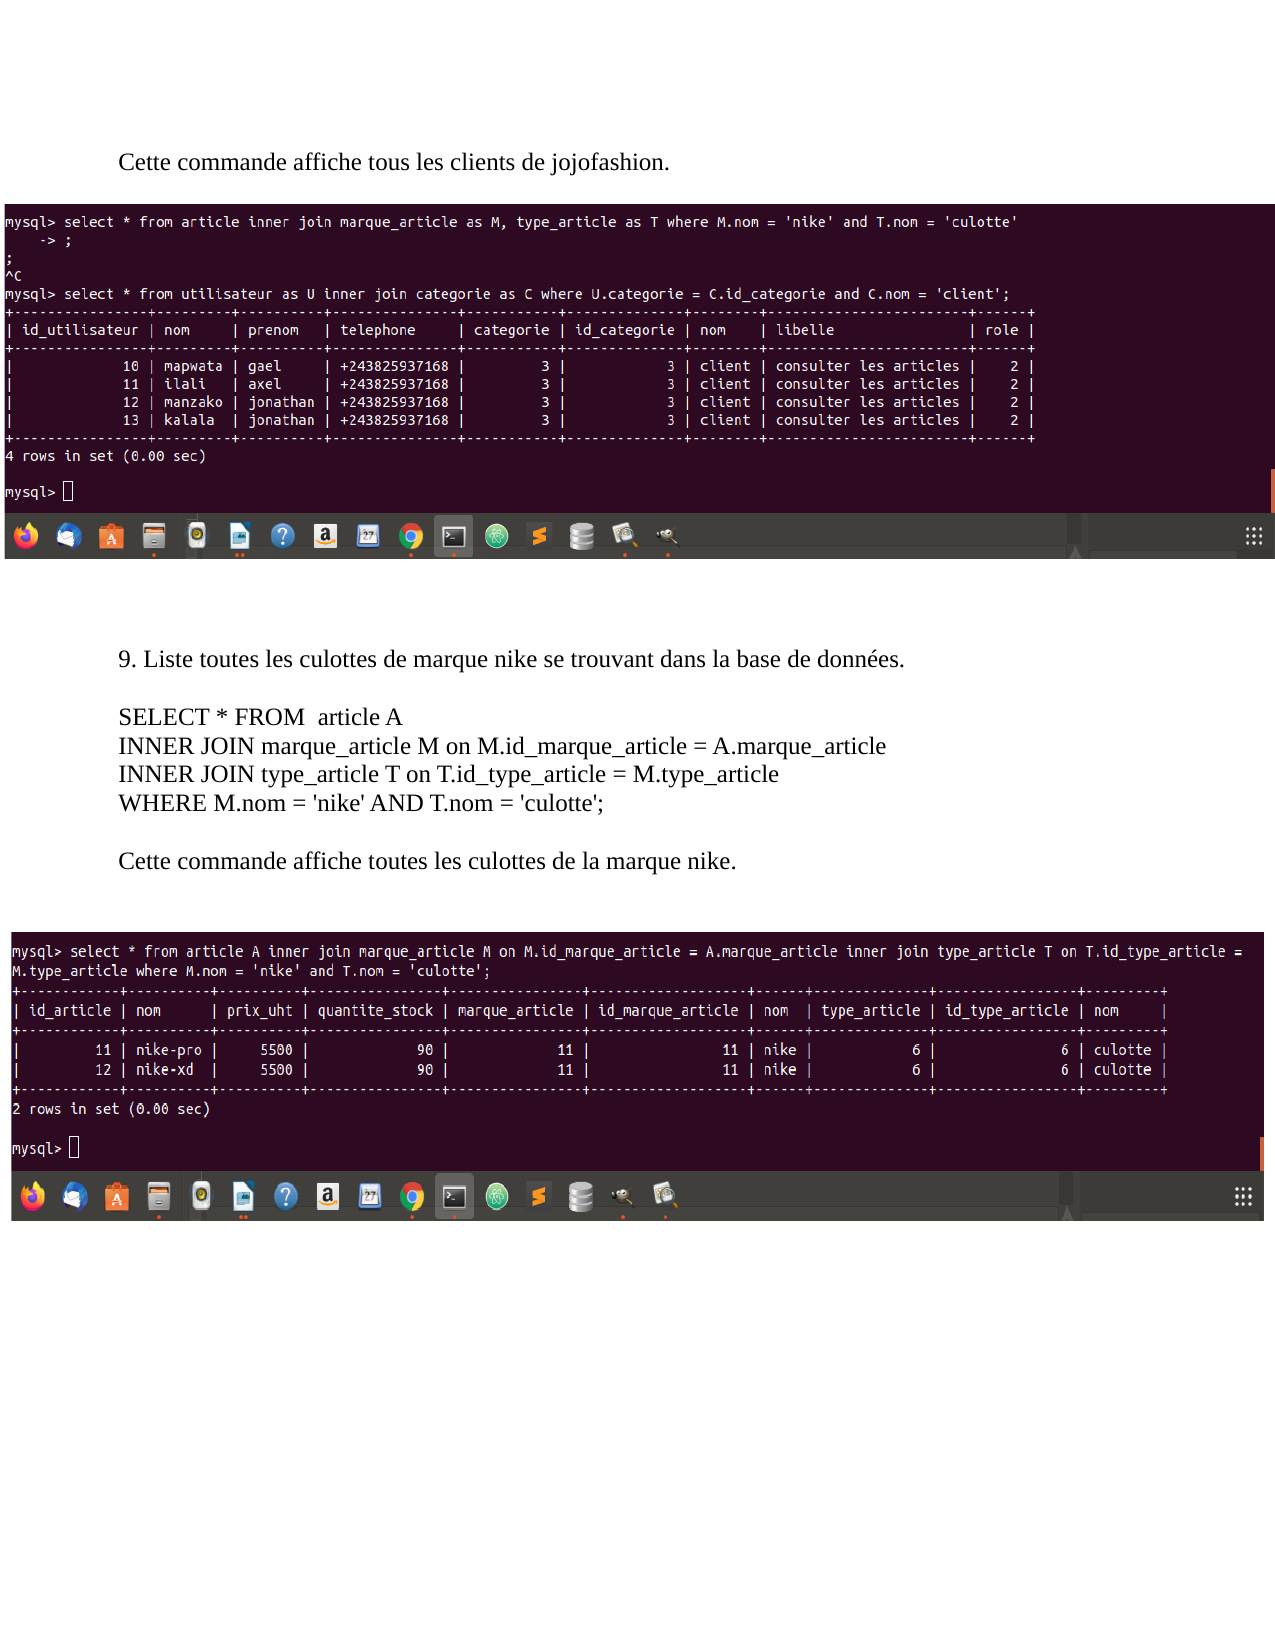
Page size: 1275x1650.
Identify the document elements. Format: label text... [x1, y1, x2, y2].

text INNER JOIN type_article T on T.id_type_article = M.type_article [118, 759, 1157, 788]
text SELECT * FROM article A [118, 702, 1157, 731]
picture [4, 204, 1275, 559]
text WHERE M.nom = 'nike' AND T.nom = 'culotte'; [118, 788, 1157, 817]
text 9. Liste toutes les culottes de marque nike se trouvant dans la base de données. [118, 644, 1157, 673]
text Cette commande affiche toutes les culottes de la marque nike. [118, 846, 1157, 874]
text INNER JOIN marque_article M on M.id_marque_article = A.marque_article [118, 731, 1157, 759]
picture [11, 932, 1264, 1221]
text Cette commande affiche tous les clients de jojofashion. [118, 147, 1157, 176]
